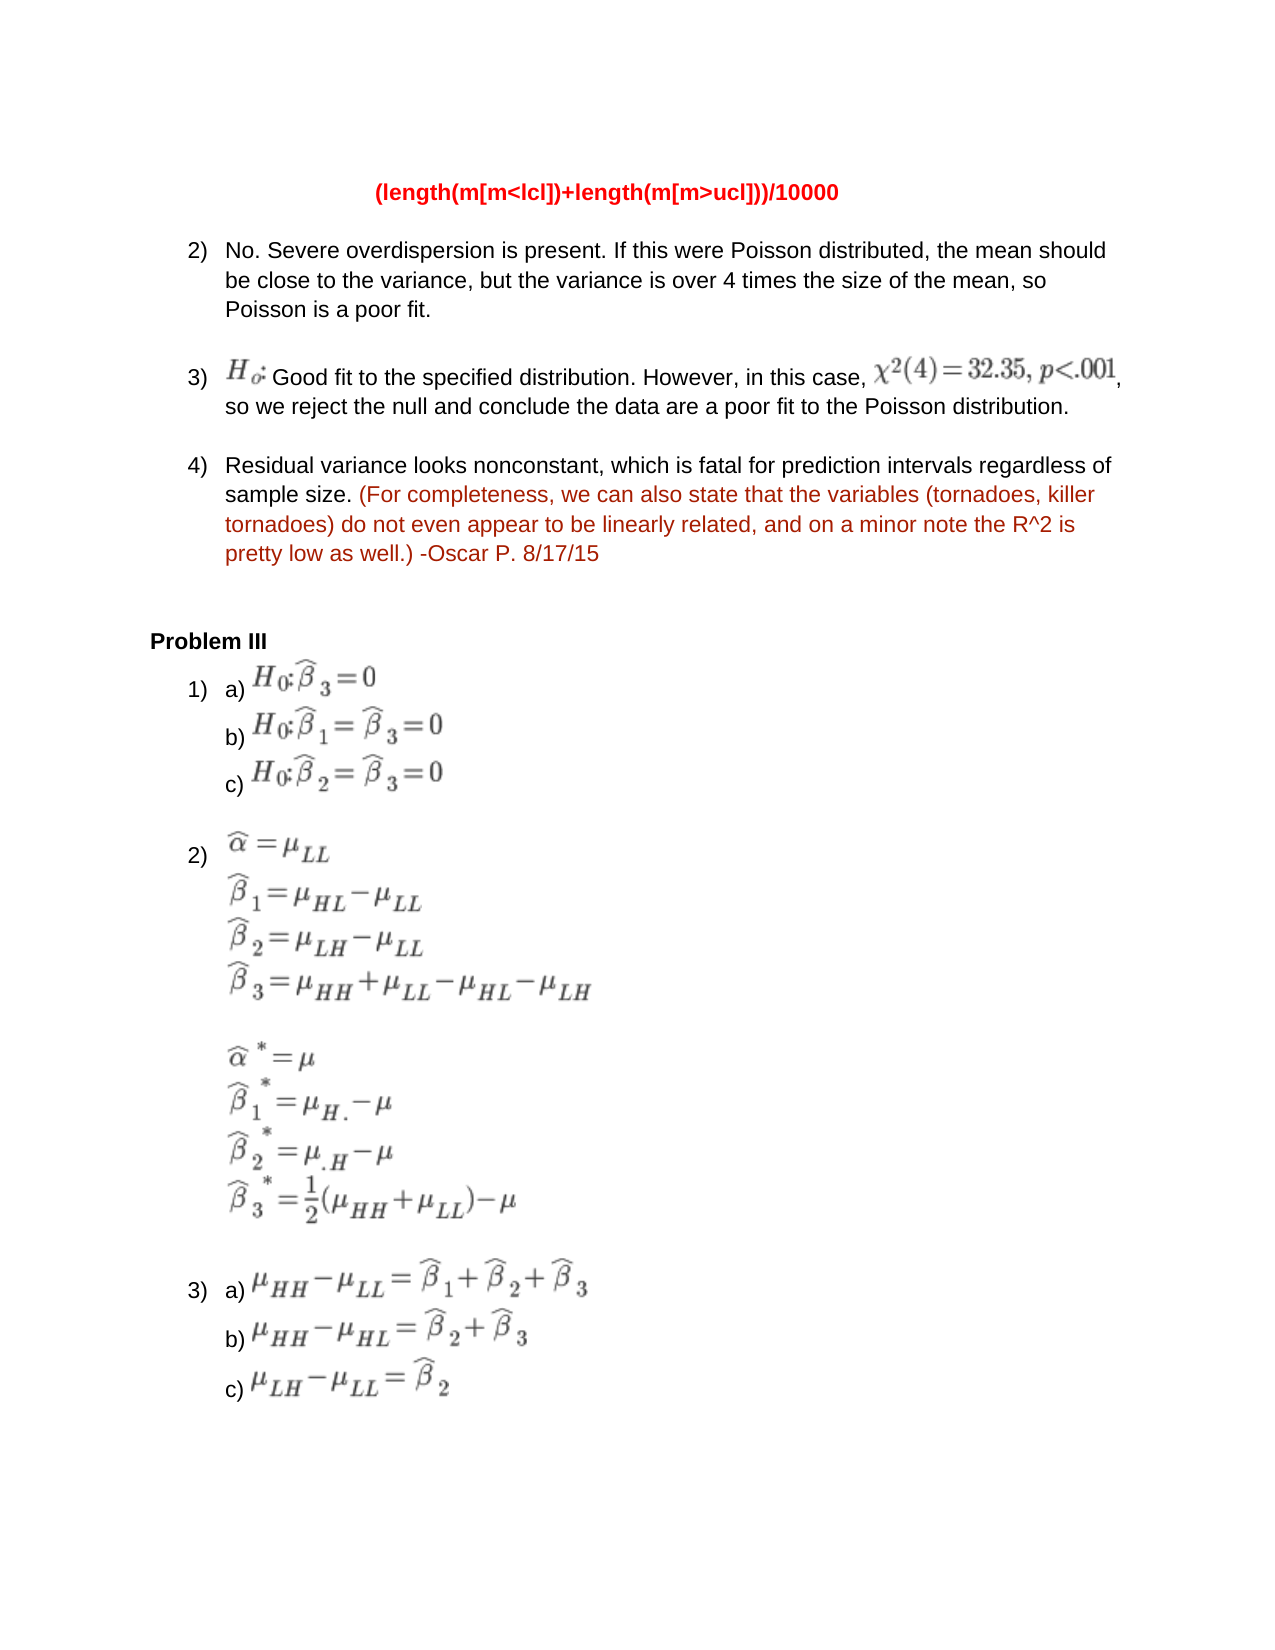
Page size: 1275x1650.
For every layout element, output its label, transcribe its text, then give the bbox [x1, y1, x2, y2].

picture [251, 1258, 588, 1299]
picture [225, 1125, 394, 1172]
text Problem III [150, 629, 1125, 654]
picture [225, 1076, 393, 1122]
picture [251, 1307, 527, 1348]
list a) b) c) [187, 658, 1125, 827]
picture [225, 1040, 316, 1073]
picture [225, 358, 266, 386]
picture [251, 658, 376, 698]
picture [250, 753, 443, 793]
list Residual variance looks nonconstant, which is fatal for prediction intervals regardless of sample size. (For completeness, we can also state that the variables (tornadoes, killer tornadoes) do not even appear to be linearly related, and on a minor note the R^2 is pretty low as well.) -Oscar P. 8/17/15 [187, 453, 1125, 566]
picture [225, 916, 424, 958]
picture [225, 830, 330, 864]
picture [225, 961, 593, 1002]
list a) b) c) [187, 1258, 1125, 1402]
picture [251, 706, 443, 746]
picture [250, 1356, 449, 1398]
picture [225, 1175, 516, 1225]
text (length(m[m<lcl])+length(m[m>ucl]))/10000 [375, 179, 1125, 205]
list No. Severe overdispersion is present. If this were Poisson distributed, the mean should be close to the variance, but the variance is over 4 times the size of the mean, so Poisson is a poor fit. [187, 238, 1125, 352]
picture [225, 872, 422, 913]
list Good fit to the specified distribution. However, in this case, , so we reject the null and conclude the data are a poor fit to the Poisson distribution. [187, 356, 1125, 449]
picture [873, 355, 1116, 386]
